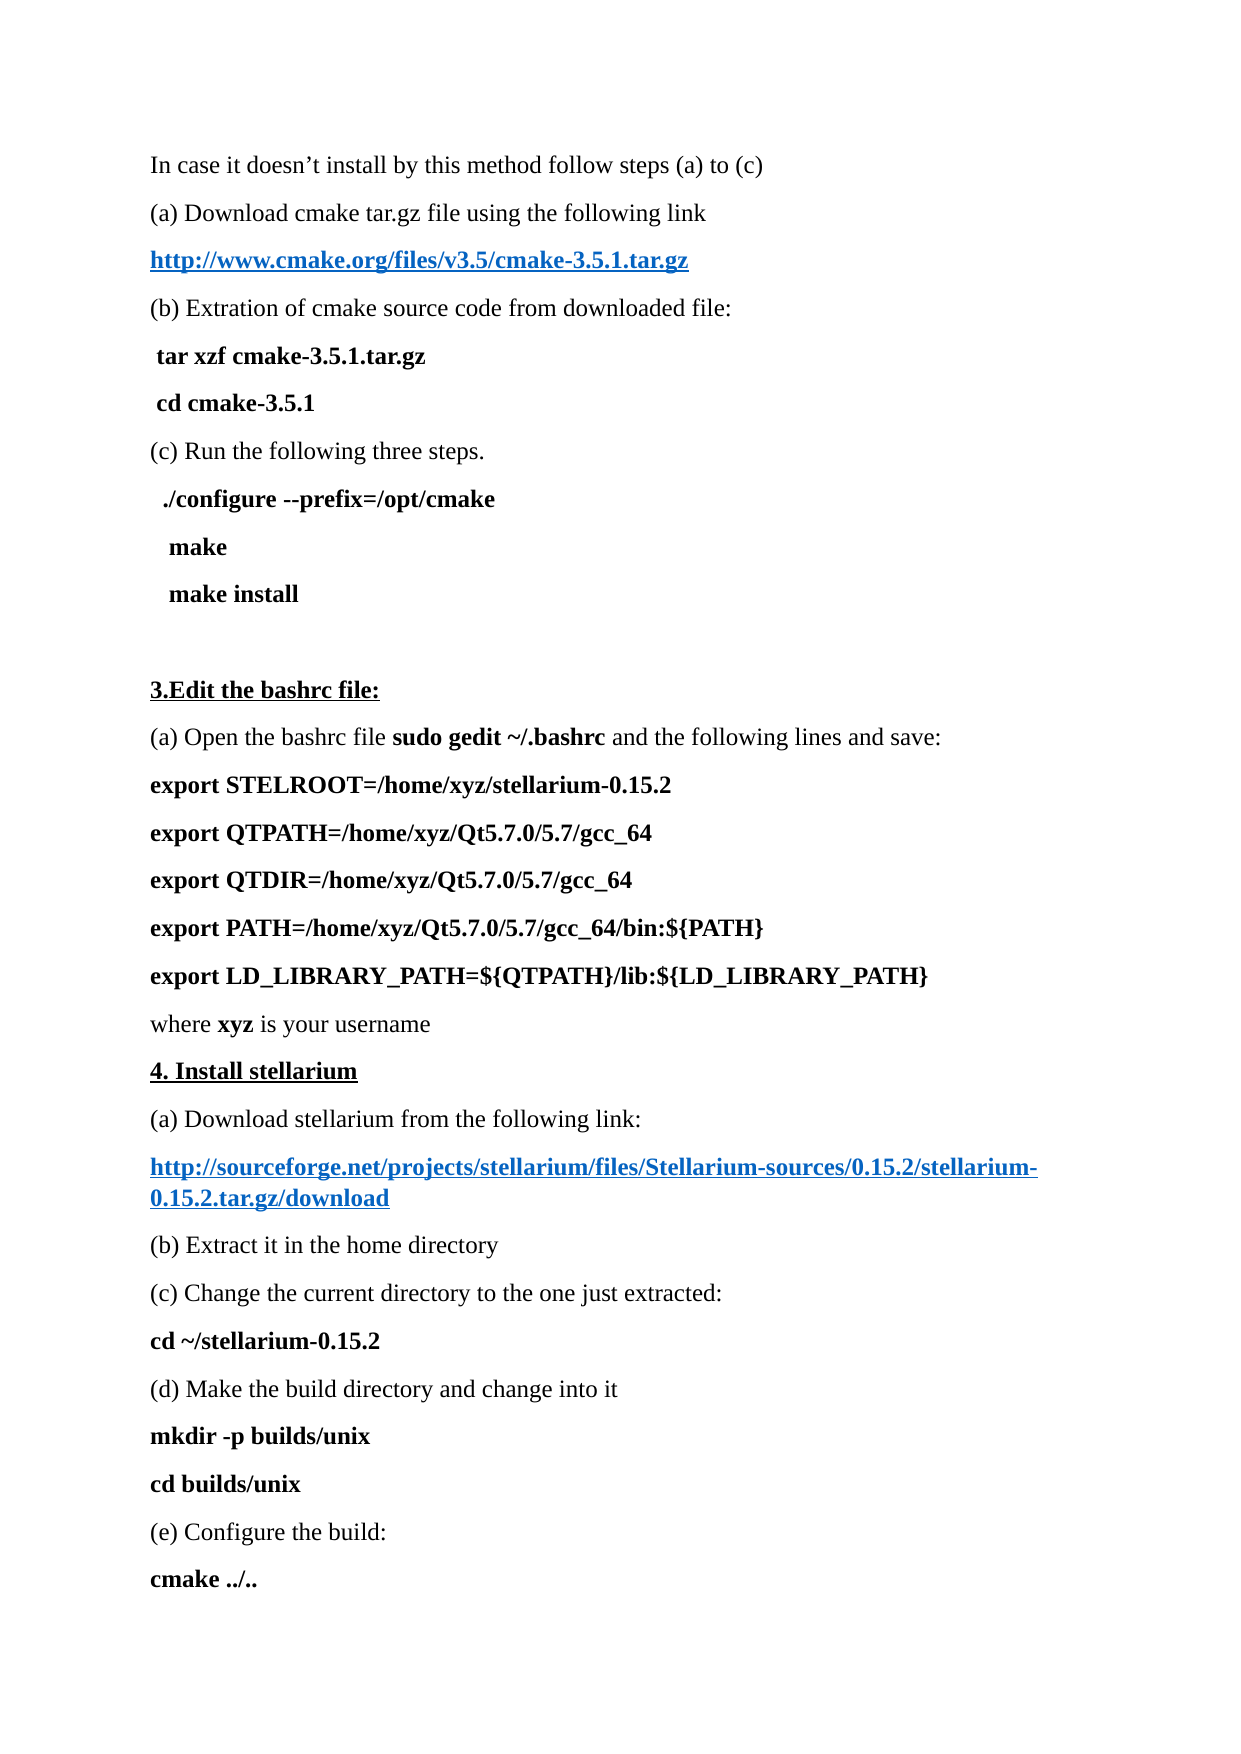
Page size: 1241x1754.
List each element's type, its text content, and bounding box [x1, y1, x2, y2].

text (c) Change the current directory to the one just extracted: [150, 1278, 1090, 1307]
text tar xzf cmake-3.5.1.tar.gz [150, 341, 1090, 369]
text make install [150, 579, 1090, 608]
text (d) Make the build directory and change into it [150, 1374, 1090, 1402]
text cd cmake-3.5.1 [150, 388, 1090, 417]
text make [150, 532, 1090, 560]
text export QTDIR=/home/xyz/Qt5.7.0/5.7/gcc_64 [150, 866, 1090, 894]
text (a) Download stellarium from the following link: [150, 1104, 1090, 1133]
text (b) Extract it in the home directory [150, 1231, 1090, 1259]
text 4. Install stellarium [150, 1056, 1090, 1085]
text export QTPATH=/home/xyz/Qt5.7.0/5.7/gcc_64 [150, 818, 1090, 847]
text http://www.cmake.org/files/v3.5/cmake-3.5.1.tar.gz [150, 245, 1090, 274]
text cmake ../.. [150, 1564, 1090, 1593]
text (c) Run the following three steps. [150, 436, 1090, 465]
text 3.Edit the bashrc file: [150, 675, 1090, 703]
text (a) Open the bashrc file sudo gedit ~/.bashrc and the following lines and save: [150, 722, 1090, 751]
text mkdir -p builds/unix [150, 1421, 1090, 1450]
text where xyz is your username [150, 1009, 1090, 1037]
text export PATH=/home/xyz/Qt5.7.0/5.7/gcc_64/bin:${PATH} [150, 913, 1090, 942]
text In case it doesn’t install by this method follow steps (a) to (c) [150, 150, 1090, 179]
text export LD_LIBRARY_PATH=${QTPATH}/lib:${LD_LIBRARY_PATH} [150, 961, 1090, 990]
text http://sourceforge.net/projects/stellarium/files/Stellarium-sources/0.15.2/stellarium-0.15.2.tar.gz/download [150, 1152, 1090, 1212]
text (e) Configure the build: [150, 1517, 1090, 1546]
text export STELROOT=/home/xyz/stellarium-0.15.2 [150, 770, 1090, 799]
text cd builds/unix [150, 1469, 1090, 1498]
text cd ~/stellarium-0.15.2 [150, 1326, 1090, 1355]
text (b) Extration of cmake source code from downloaded file: [150, 293, 1090, 322]
text (a) Download cmake tar.gz file using the following link [150, 198, 1090, 226]
text ./configure --prefix=/opt/cmake [150, 484, 1090, 513]
